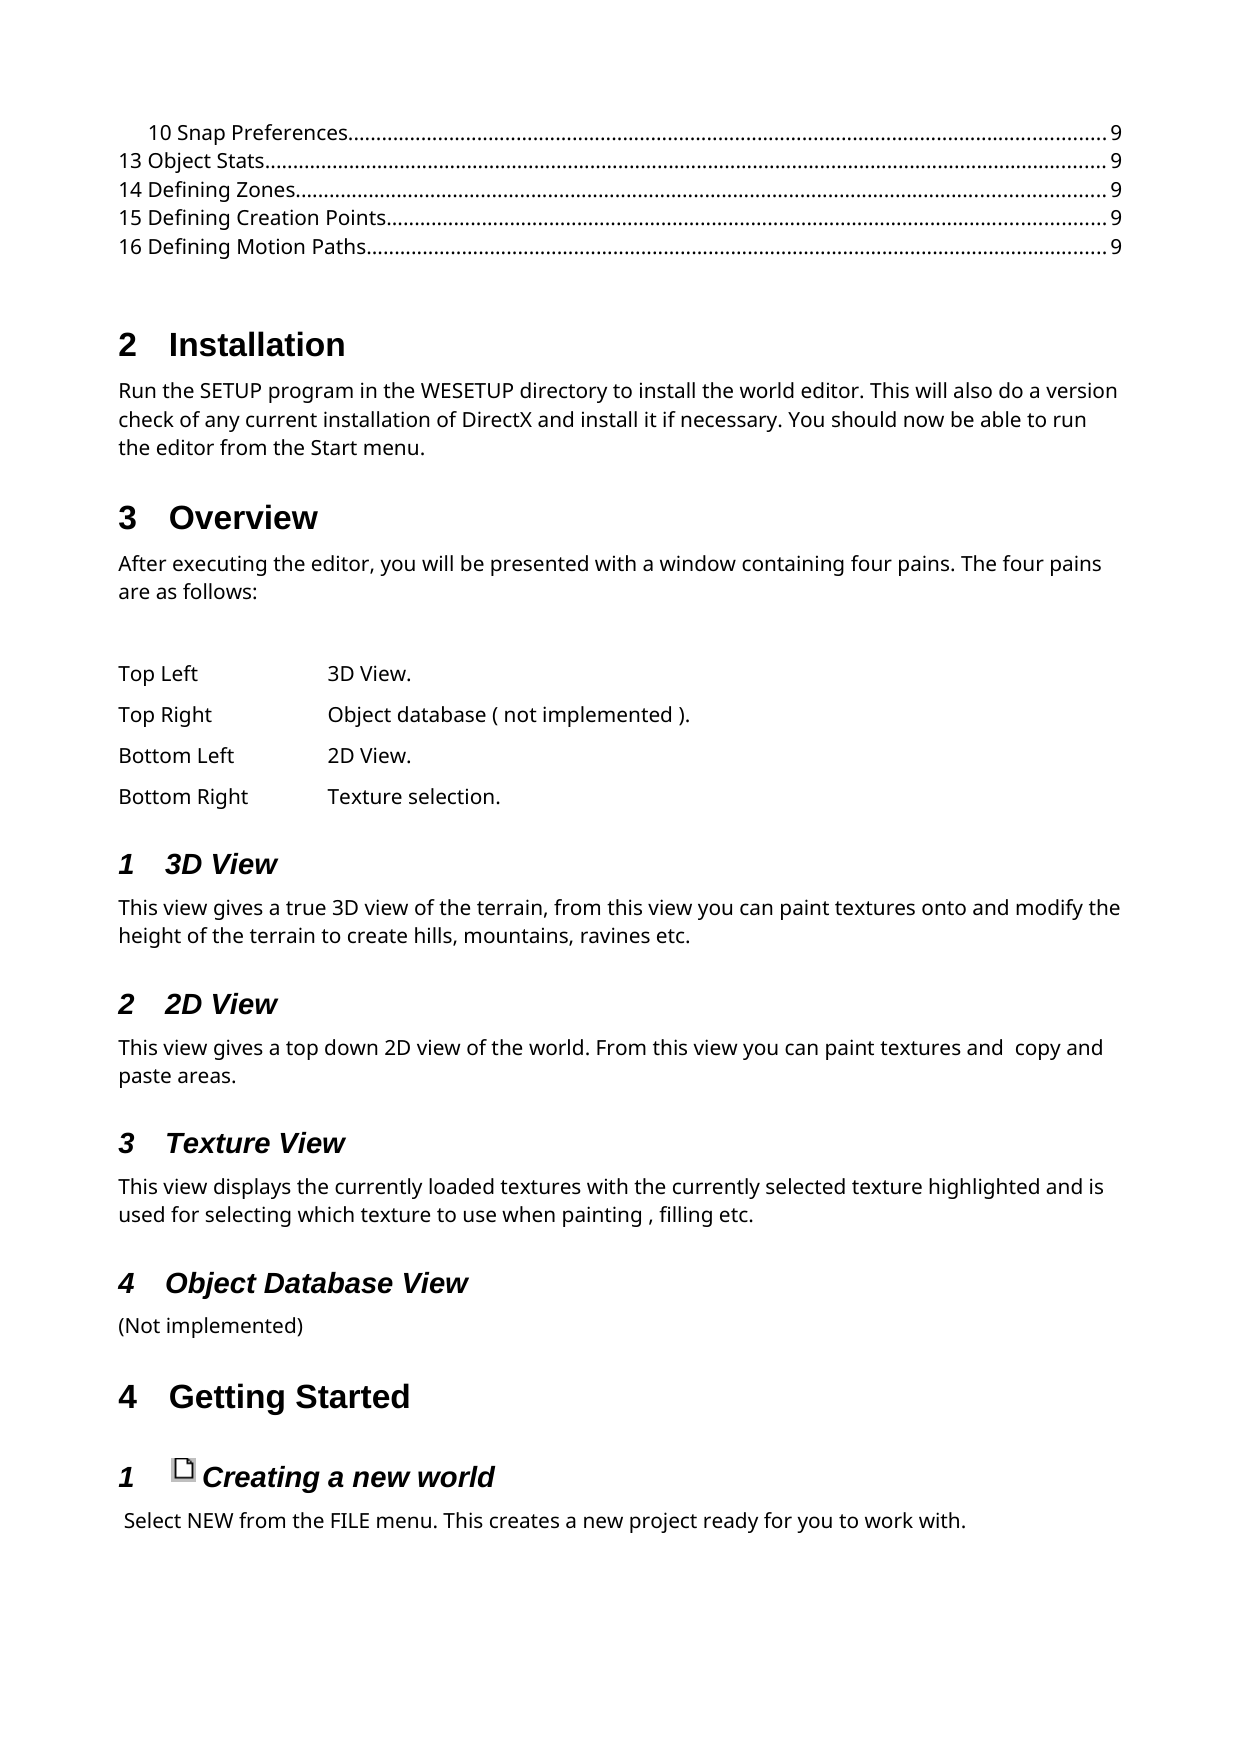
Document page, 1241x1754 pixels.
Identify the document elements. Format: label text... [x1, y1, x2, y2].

subtitle Installation [118, 326, 1122, 364]
subtitle Creating a new world [118, 1453, 1122, 1494]
text After executing the editor, you will be presented with a window containing four pains. The four pains are as follows: [118, 549, 1122, 606]
text 16 Defining Motion Paths 9 [118, 232, 1122, 260]
text Bottom Right Texture selection. [118, 782, 1122, 811]
text Select NEW from the FILE menu. This creates a new project ready for you to work with. [118, 1507, 1122, 1535]
text 14 Defining Zones 9 [118, 175, 1122, 203]
subtitle Overview [118, 499, 1122, 537]
subtitle Getting Started [118, 1378, 1122, 1415]
subtitle Texture View [118, 1127, 1122, 1160]
text Bottom Left 2D View. [118, 741, 1122, 770]
text Top Right Object database ( not implemented ). [118, 700, 1122, 729]
text 10 Snap Preferences 9 [148, 118, 1122, 147]
text This view gives a top down 2D view of the world. From this view you can paint textures and copy and paste areas. [118, 1033, 1122, 1089]
text 13 Object Stats 9 [118, 147, 1122, 175]
subtitle 3D View [118, 848, 1122, 881]
text This view gives a true 3D view of the terrain, from this view you can paint textures onto and modify the height of the terrain to create hills, mountains, ravines etc. [118, 893, 1122, 950]
text (Not implemented) [118, 1312, 1122, 1340]
subtitle Object Database View [118, 1267, 1122, 1299]
text 15 Defining Creation Points 9 [118, 203, 1122, 232]
text This view displays the currently loaded textures with the currently selected texture highlighted and is used for selecting which texture to use when painting , filling etc. [118, 1172, 1122, 1229]
text Top Left 3D View. [118, 659, 1122, 688]
subtitle 2D View [118, 988, 1122, 1020]
text Run the SETUP program in the WESETUP directory to install the world editor. This will also do a version check of any current installation of DirectX and install it if necessary. You should now be able to run the editor from the Start menu. [118, 376, 1122, 462]
